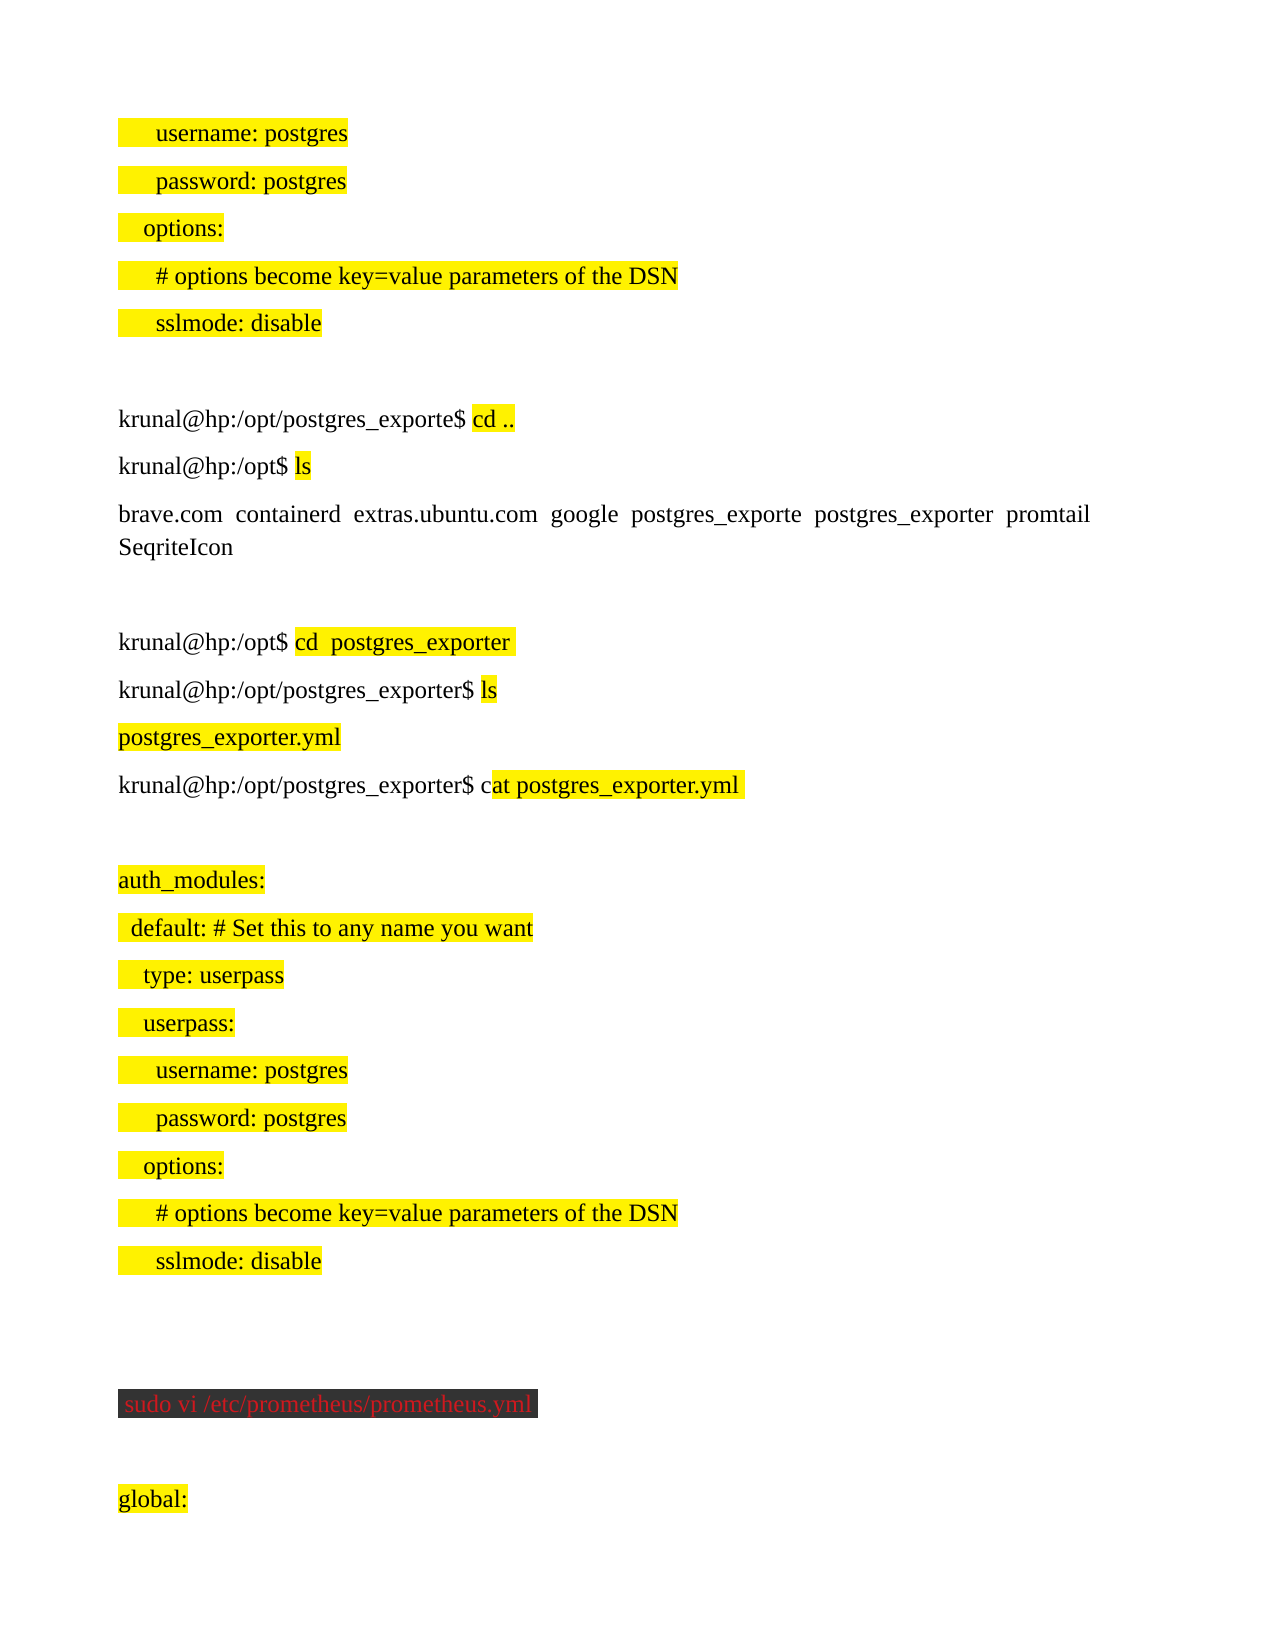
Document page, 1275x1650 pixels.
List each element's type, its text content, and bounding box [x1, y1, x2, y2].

text options: [118, 213, 1157, 242]
text # options become key=value parameters of the DSN [118, 261, 1157, 290]
text global: [118, 1484, 1157, 1513]
text sudo vi /etc/prometheus/prometheus.yml [118, 1389, 1157, 1418]
text default: # Set this to any name you want [118, 913, 1157, 942]
text krunal@hp:/opt$ ls [118, 451, 1157, 480]
text postgres_exporter.yml [118, 722, 1157, 751]
text krunal@hp:/opt/postgres_exporter$ ls [118, 675, 1157, 703]
text # options become key=value parameters of the DSN [118, 1198, 1157, 1227]
text username: postgres [118, 1056, 1157, 1084]
text brave.com containerd extras.ubuntu.com google postgres_exporte postgres_exporter promtail SeqriteIcon [118, 499, 1157, 561]
text type: userpass [118, 960, 1157, 989]
text username: postgres [118, 118, 1157, 147]
text krunal@hp:/opt/postgres_exporte$ cd .. [118, 404, 1157, 432]
text krunal@hp:/opt/postgres_exporter$ cat postgres_exporter.yml [118, 770, 1157, 799]
text options: [118, 1151, 1157, 1179]
text auth_modules: [118, 865, 1157, 894]
text sslmode: disable [118, 308, 1157, 337]
text userpass: [118, 1008, 1157, 1037]
text sslmode: disable [118, 1246, 1157, 1275]
text password: postgres [118, 166, 1157, 194]
text krunal@hp:/opt$ cd postgres_exporter [118, 627, 1157, 656]
text password: postgres [118, 1103, 1157, 1132]
